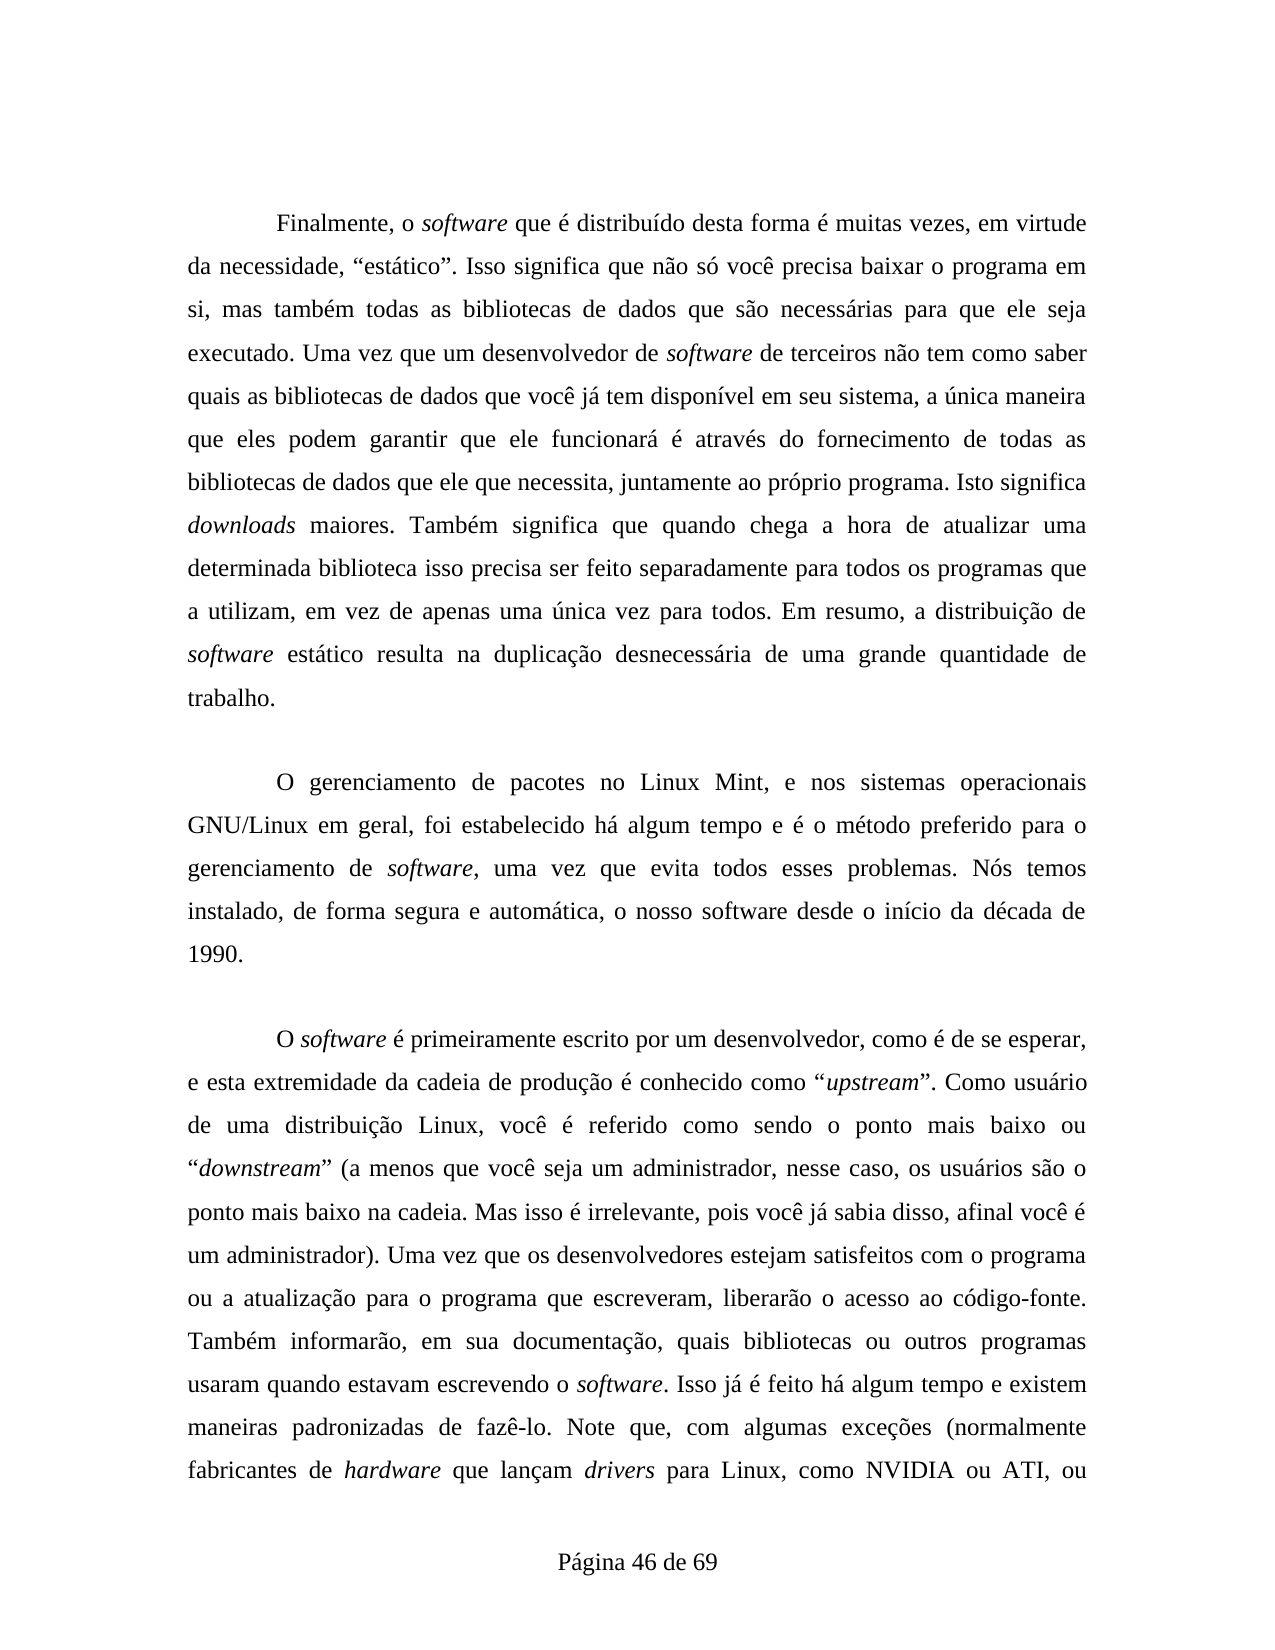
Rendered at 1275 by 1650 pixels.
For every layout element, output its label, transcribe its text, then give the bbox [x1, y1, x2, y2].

text Finalmente, o software que é distribuído desta forma é muitas vezes, em virtude da necessidade, “estático”. Isso significa que não só você precisa baixar o programa em si, mas também todas as bibliotecas de dados que são necessárias para que ele seja executado. Uma vez que um desenvolvedor de software de terceiros não tem como saber quais as bibliotecas de dados que você já tem disponível em seu sistema, a única maneira que eles podem garantir que ele funcionará é através do fornecimento de todas as bibliotecas de dados que ele que necessita, juntamente ao próprio programa. Isto significa downloads maiores. Também significa que quando chega a hora de atualizar uma determinada biblioteca isso precisa ser feito separadamente para todos os programas que a utilizam, em vez de apenas uma única vez para todos. Em resumo, a distribuição de software estático resulta na duplicação desnecessária de uma grande quantidade de trabalho. [187, 208, 1087, 711]
text O software é primeiramente escrito por um desenvolvedor, como é de se esperar, e esta extremidade da cadeia de produção é conhecido como “upstream”. Como usuário de uma distribuição Linux, você é referido como sendo o ponto mais baixo ou “downstream” (a menos que você seja um administrador, nesse caso, os usuários são o ponto mais baixo na cadeia. Mas isso é irrelevante, pois você já sabia disso, afinal você é um administrador). Uma vez que os desenvolvedores estejam satisfeitos com o programa ou a atualização para o programa que escreveram, liberarão o acesso ao código-fonte. Também informarão, em sua documentação, quais bibliotecas ou outros programas usaram quando estavam escrevendo o software. Isso já é feito há algum tempo e existem maneiras padronizadas de fazê-lo. Note que, com algumas exceções (normalmente fabricantes de hardware que lançam drivers para Linux, como NVIDIA ou ATI, ou [187, 1024, 1087, 1484]
text O gerenciamento de pacotes no Linux Mint, e nos sistemas operacionais GNU/Linux em geral, foi estabelecido há algum tempo e é o método preferido para o gerenciamento de software, uma vez que evita todos esses problemas. Nós temos instalado, de forma segura e automática, o nosso software desde o início da década de 1990. [187, 767, 1087, 968]
